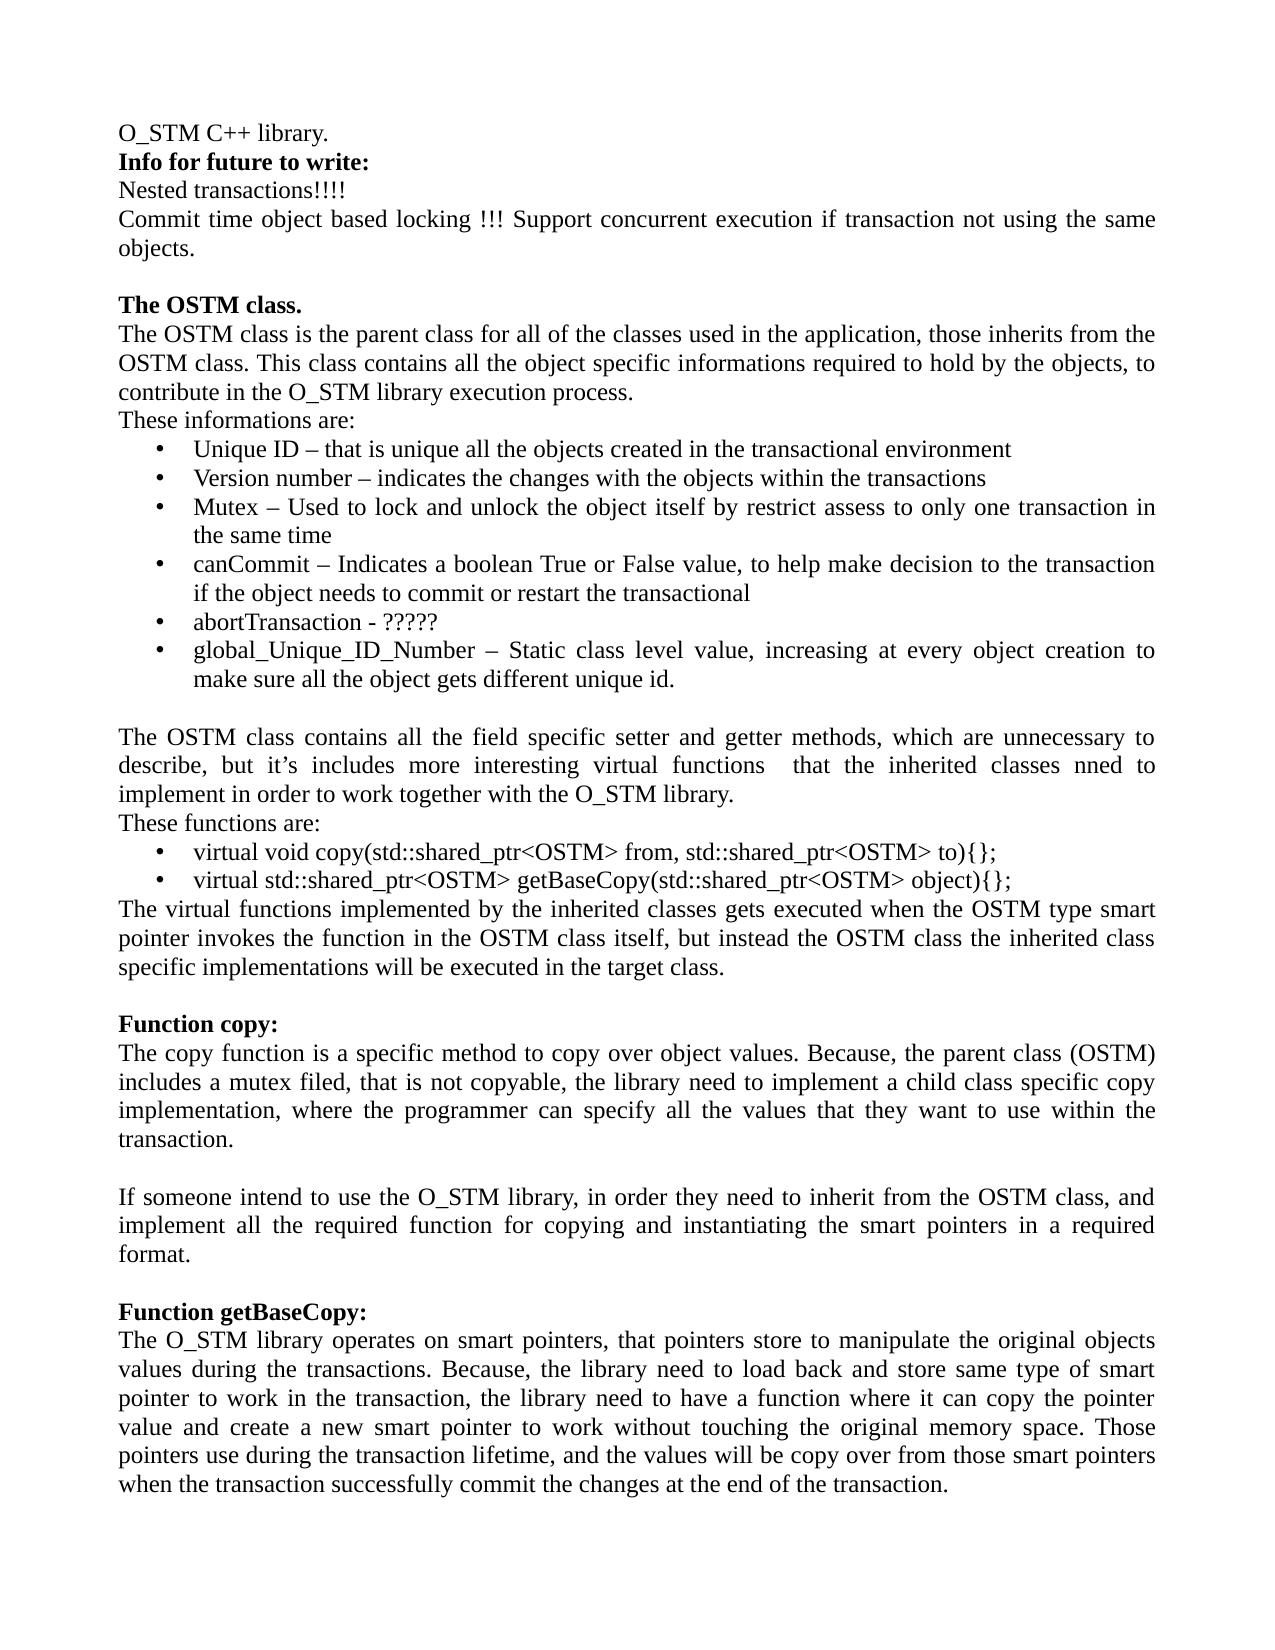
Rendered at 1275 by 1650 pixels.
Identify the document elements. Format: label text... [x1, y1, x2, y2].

list Version number – indicates the changes with the objects within the transactions [156, 463, 1157, 492]
text The OSTM class is the parent class for all of the classes used in the application, those inherits from the OSTM class. This class contains all the object specific informations required to hold by the objects, to contribute in the O_STM library execution process. [118, 319, 1157, 406]
list global_Unique_ID_Number – Static class level value, increasing at every object creation to make sure all the object gets different unique id. [156, 636, 1157, 693]
text O_STM C++ library. [118, 118, 1157, 147]
text The O_STM library operates on smart pointers, that pointers store to manipulate the original objects values during the transactions. Because, the library need to load back and store same type of smart pointer to work in the transaction, the library need to have a function where it can copy the pointer value and create a new smart pointer to work without touching the original memory space. Those pointers use during the transaction lifetime, and the values will be copy over from those smart pointers when the transaction successfully commit the changes at the end of the transaction. [118, 1326, 1157, 1498]
list canCommit – Indicates a boolean True or False value, to help make decision to the transaction if the object needs to commit or restart the transactional [156, 549, 1157, 607]
text These informations are: [118, 406, 1157, 434]
list virtual void copy(std::shared_ptr<OSTM> from, std::shared_ptr<OSTM> to){}; [156, 837, 1157, 866]
text Commit time object based locking !!! Support concurrent execution if transaction not using the same objects. [118, 204, 1157, 262]
text The copy function is a specific method to copy over object values. Because, the parent class (OSTM) includes a mutex filed, that is not copyable, the library need to implement a child class specific copy implementation, where the programmer can specify all the values that they want to use within the transaction. [118, 1038, 1157, 1153]
text The virtual functions implemented by the inherited classes gets executed when the OSTM type smart pointer invokes the function in the OSTM class itself, but instead the OSTM class the inherited class specific implementations will be executed in the target class. [118, 894, 1157, 981]
text Info for future to write: [118, 147, 1157, 176]
list Unique ID – that is unique all the objects created in the transactional environment [156, 434, 1157, 463]
text Function copy: [118, 1009, 1157, 1038]
list Mutex – Used to lock and unlock the object itself by restrict assess to only one transaction in the same time [156, 492, 1157, 549]
text If someone intend to use the O_STM library, in order they need to inherit from the OSTM class, and implement all the required function for copying and instantiating the smart pointers in a required format. [118, 1182, 1157, 1268]
list abortTransaction - ????? [156, 607, 1157, 636]
text The OSTM class contains all the field specific setter and getter methods, which are unnecessary to describe, but it’s includes more interesting virtual functions that the inherited classes nned to implement in order to work together with the O_STM library. [118, 722, 1157, 808]
text Nested transactions!!!! [118, 176, 1157, 204]
text These functions are: [118, 808, 1157, 837]
text The OSTM class. [118, 291, 1157, 319]
list virtual std::shared_ptr<OSTM> getBaseCopy(std::shared_ptr<OSTM> object){}; [156, 866, 1157, 894]
text Function getBaseCopy: [118, 1297, 1157, 1326]
